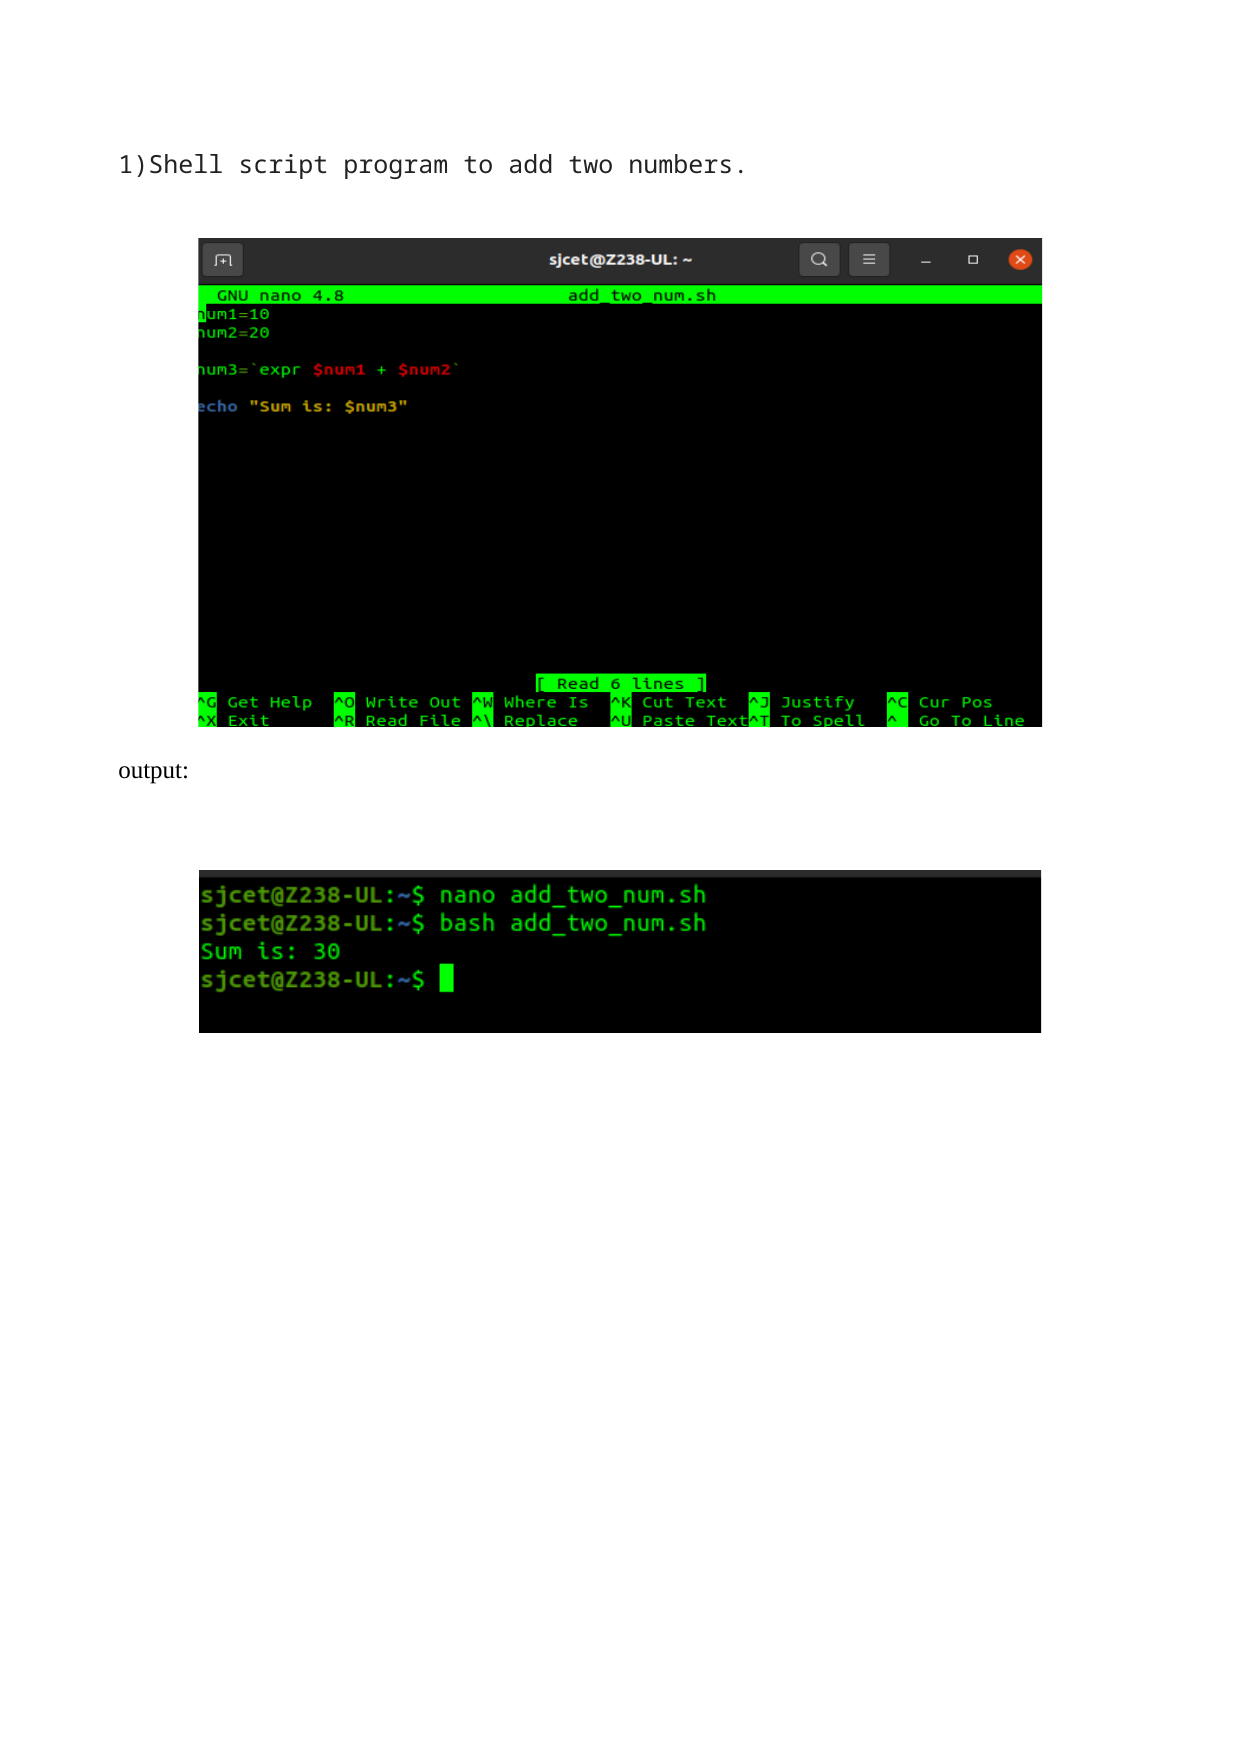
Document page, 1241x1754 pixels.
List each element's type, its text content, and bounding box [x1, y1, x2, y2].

text output: [118, 755, 1122, 784]
picture [198, 238, 1043, 727]
text 1)Shell script program to add two numbers. [118, 147, 1122, 210]
picture [199, 870, 1042, 1033]
